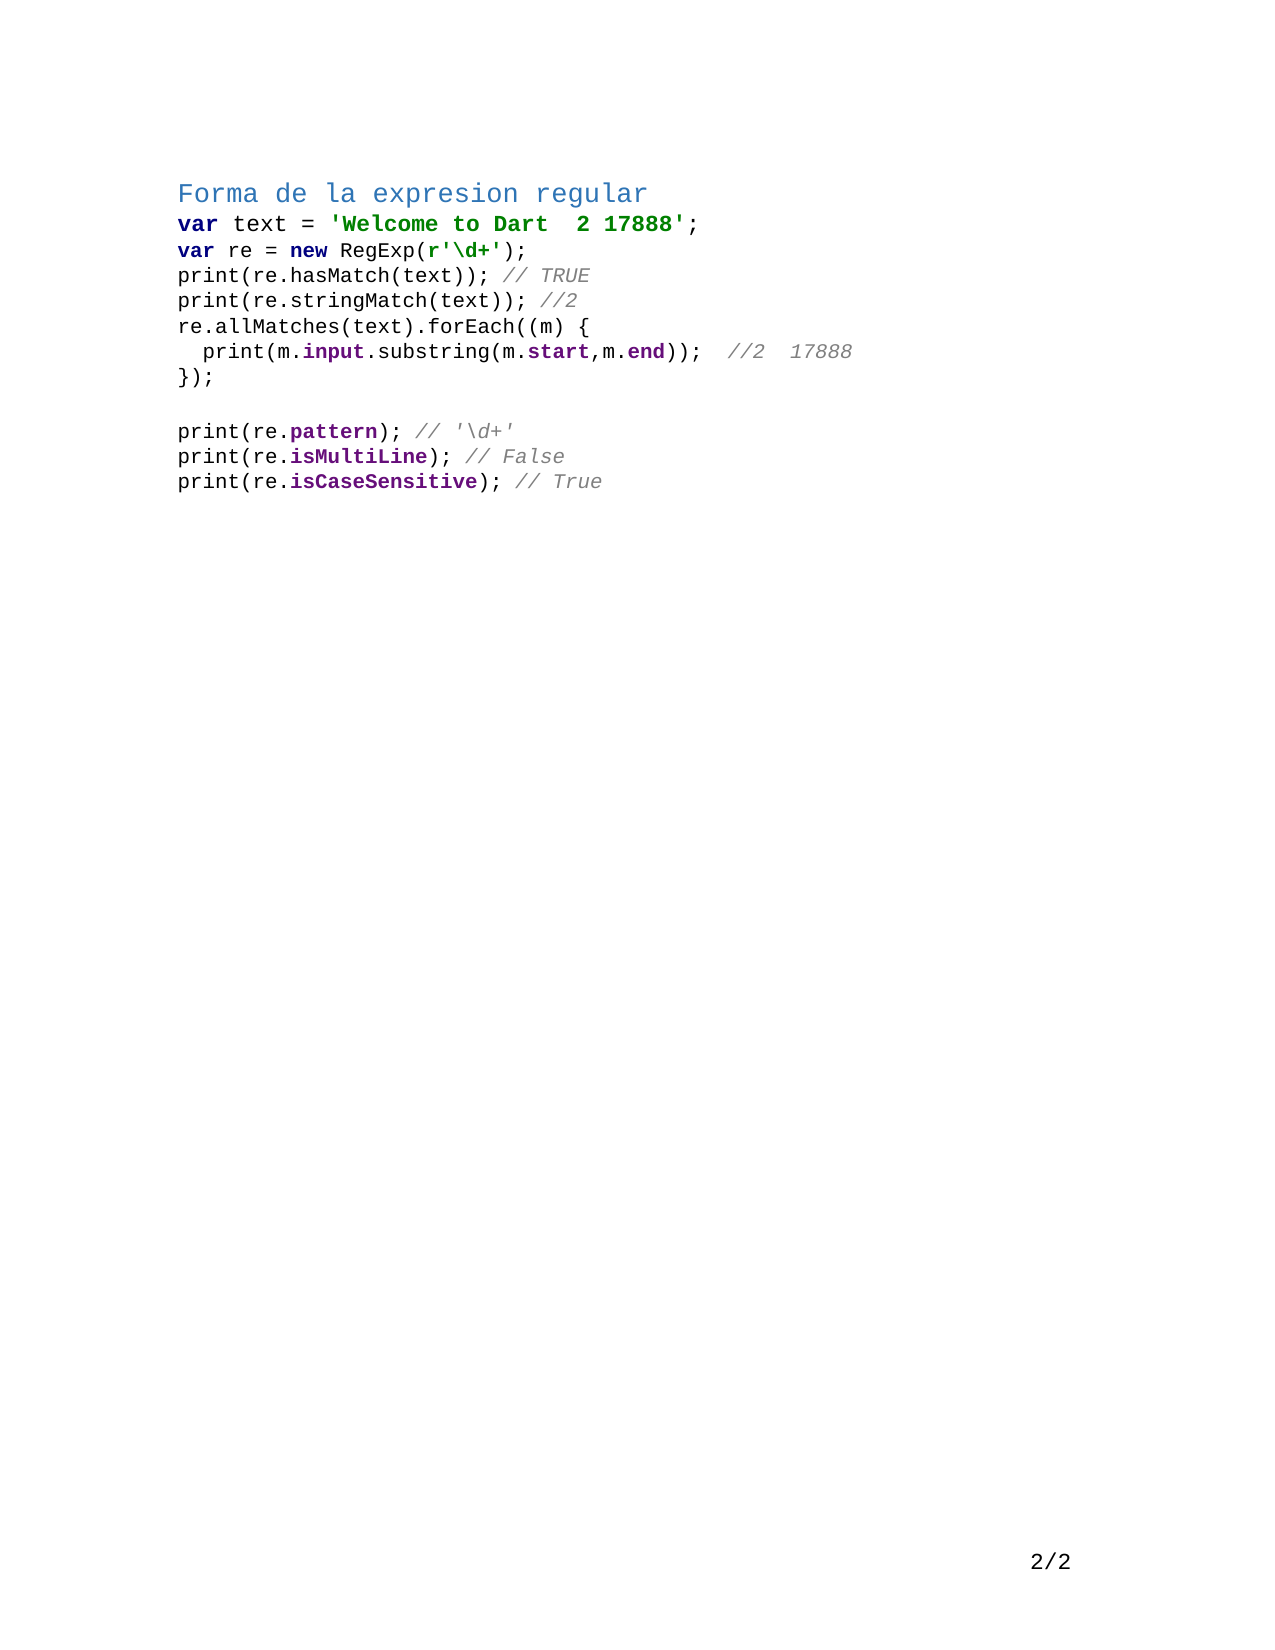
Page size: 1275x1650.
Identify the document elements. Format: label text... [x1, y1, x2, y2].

text re.allMatches(text).forEach((m) { [177, 316, 1098, 339]
text print(re.isCaseSensitive); // True [177, 471, 1098, 495]
text var text = 'Welcome to Dart 2 17888'; [177, 212, 1098, 238]
text print(re.hasMatch(text)); // TRUE [177, 265, 1098, 289]
text }); [177, 366, 1098, 390]
text var re = new RegExp(r'\d+'); [177, 240, 1098, 264]
text print(re.pattern); // '\d+' [177, 421, 1098, 444]
subtitle Forma de la expresion regular [177, 179, 1098, 210]
text print(re.isMultiLine); // False [177, 446, 1098, 469]
text print(re.stringMatch(text)); //2 [177, 290, 1098, 314]
text print(m.input.substring(m.start,m.end)); //2 17888 [177, 341, 1098, 364]
